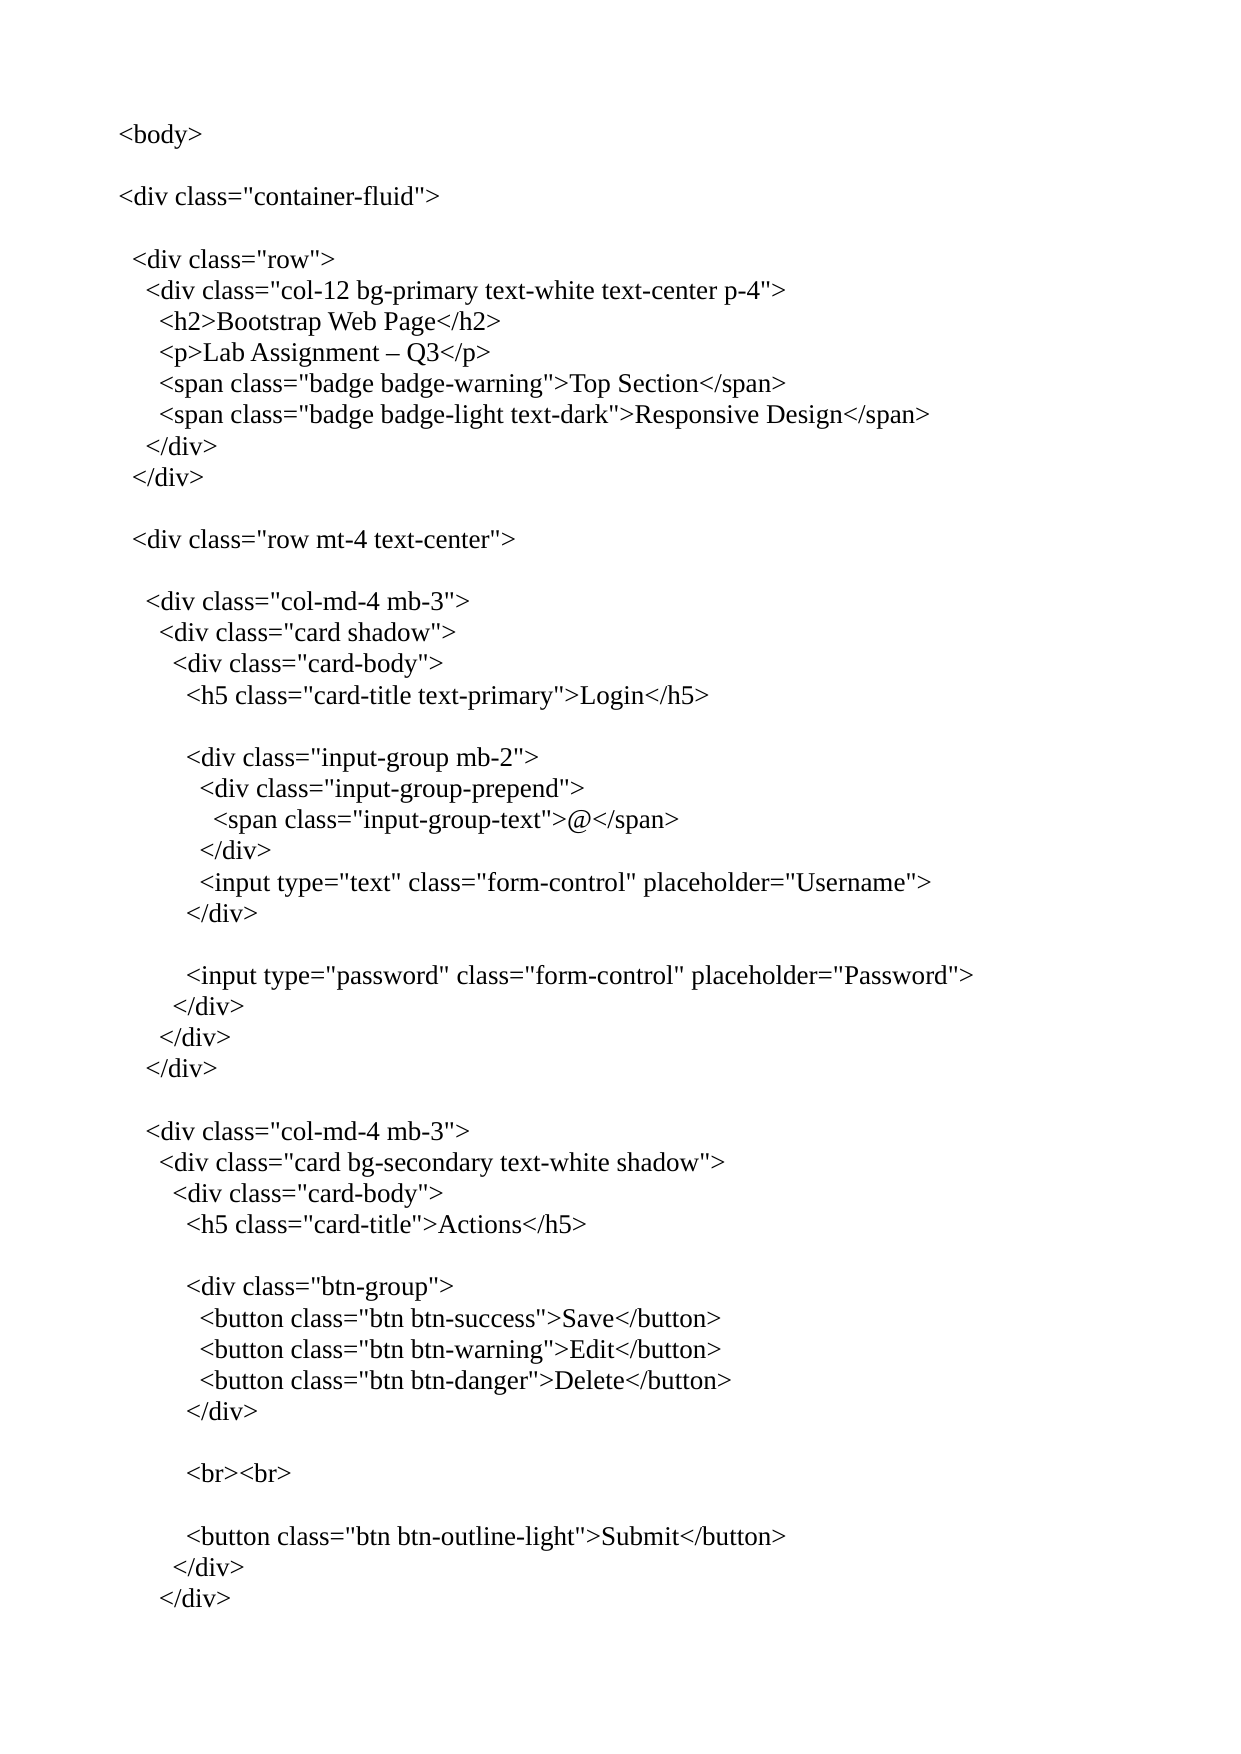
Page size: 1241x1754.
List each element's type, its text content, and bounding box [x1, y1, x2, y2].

text <input type="password" class="form-control" placeholder="Password"> [118, 959, 1122, 990]
text <br><br> [118, 1457, 1122, 1488]
text <button class="btn btn-warning">Edit</button> [118, 1333, 1122, 1364]
text <button class="btn btn-danger">Delete</button> [118, 1364, 1122, 1395]
text <div class="col-md-4 mb-3"> [118, 1115, 1122, 1146]
text <input type="text" class="form-control" placeholder="Username"> [118, 866, 1122, 897]
text <body> [118, 118, 1122, 149]
text </div> [118, 990, 1122, 1021]
text <h5 class="card-title text-primary">Login</h5> [118, 679, 1122, 710]
text <div class="row"> [118, 243, 1122, 274]
text </div> [118, 1052, 1122, 1084]
text <span class="input-group-text">@</span> [118, 803, 1122, 834]
text <div class="col-12 bg-primary text-white text-center p-4"> [118, 274, 1122, 305]
text </div> [118, 1021, 1122, 1052]
text <div class="col-md-4 mb-3"> [118, 585, 1122, 616]
text <div class="input-group-prepend"> [118, 772, 1122, 803]
text <button class="btn btn-success">Save</button> [118, 1302, 1122, 1333]
text <div class="card-body"> [118, 1177, 1122, 1208]
text <div class="row mt-4 text-center"> [118, 523, 1122, 554]
text <div class="card-body"> [118, 648, 1122, 679]
text </div> [118, 1551, 1122, 1582]
text <div class="container-fluid"> [118, 180, 1122, 212]
text </div> [118, 1582, 1122, 1613]
text <div class="card bg-secondary text-white shadow"> [118, 1146, 1122, 1177]
text <p>Lab Assignment – Q3</p> [118, 336, 1122, 367]
text <span class="badge badge-light text-dark">Responsive Design</span> [118, 398, 1122, 429]
text <div class="card shadow"> [118, 616, 1122, 648]
text <div class="input-group mb-2"> [118, 741, 1122, 772]
text </div> [118, 461, 1122, 492]
text </div> [118, 1395, 1122, 1426]
text <button class="btn btn-outline-light">Submit</button> [118, 1520, 1122, 1551]
text </div> [118, 897, 1122, 928]
text </div> [118, 834, 1122, 866]
text <h2>Bootstrap Web Page</h2> [118, 305, 1122, 336]
text </div> [118, 429, 1122, 461]
text <h5 class="card-title">Actions</h5> [118, 1208, 1122, 1239]
text <div class="btn-group"> [118, 1271, 1122, 1302]
text <span class="badge badge-warning">Top Section</span> [118, 367, 1122, 398]
